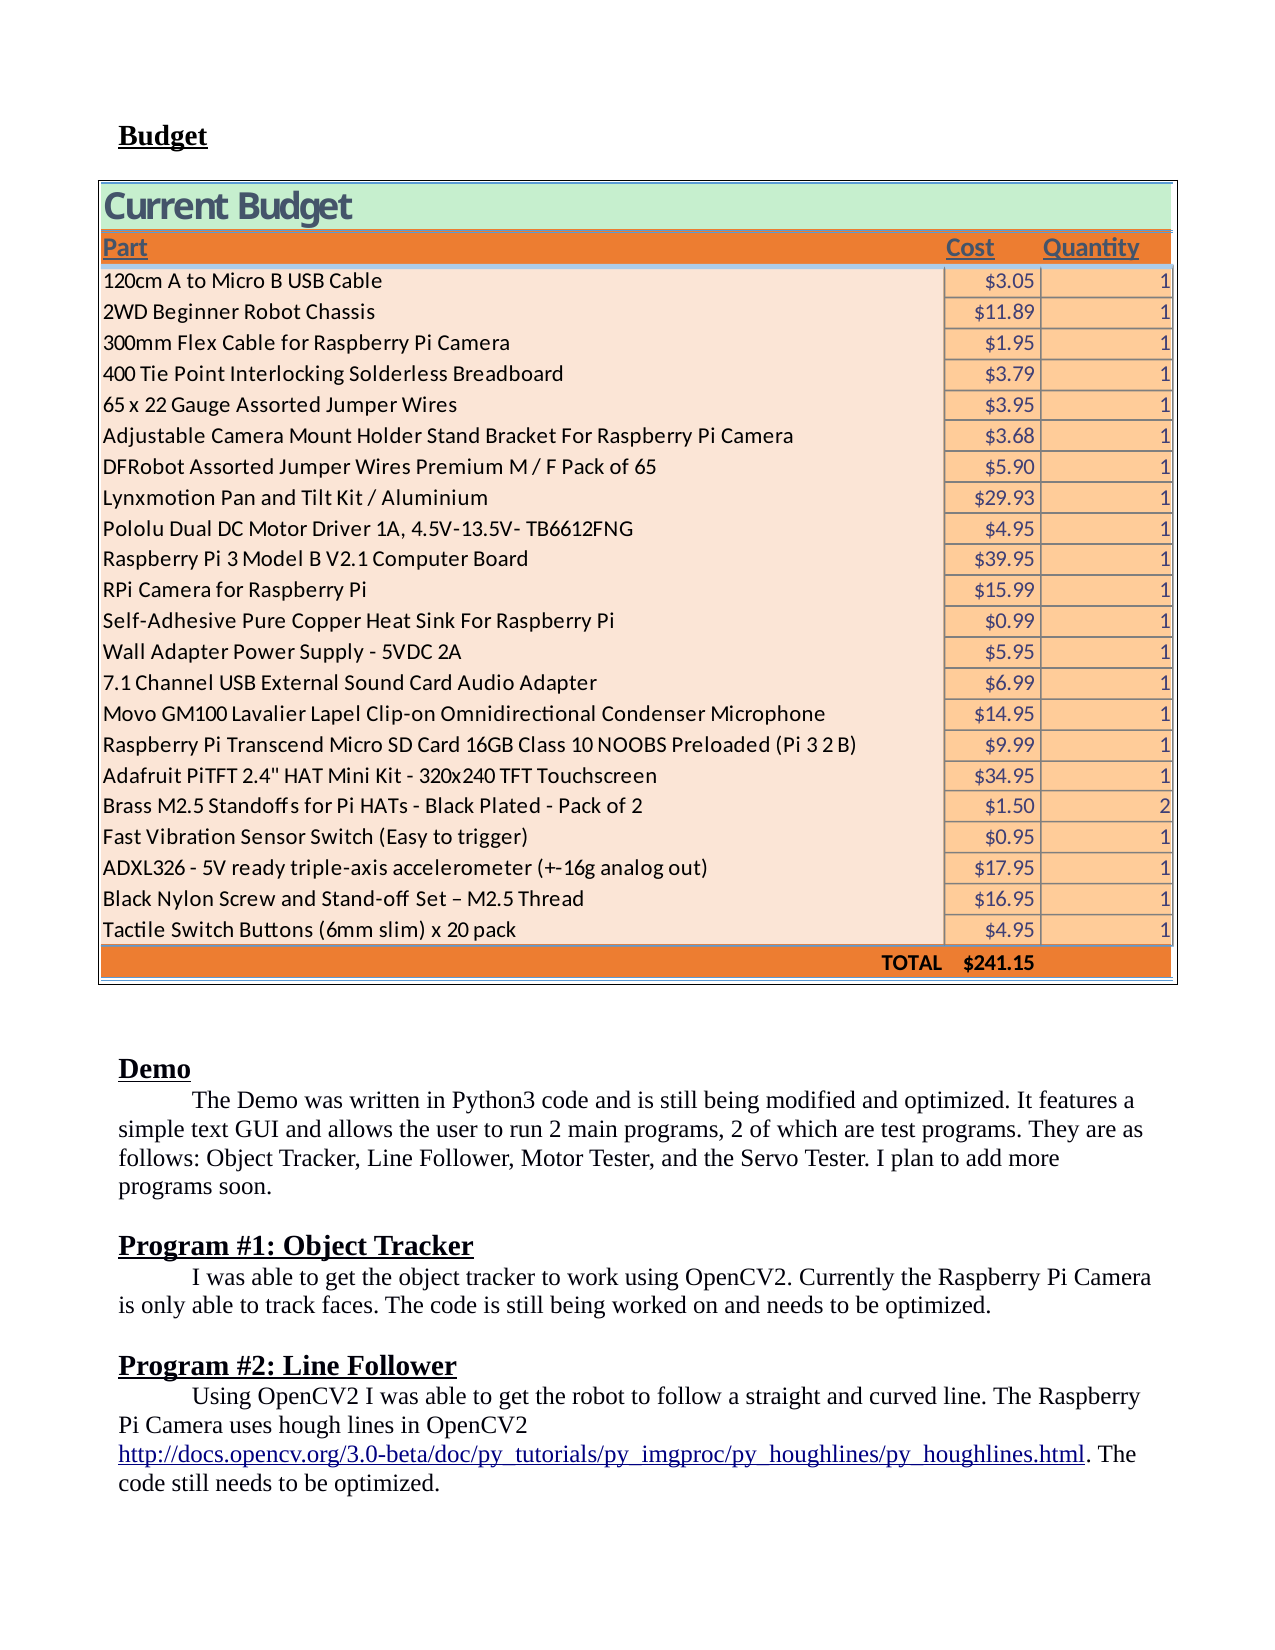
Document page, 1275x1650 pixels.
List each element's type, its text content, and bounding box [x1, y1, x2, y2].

text Using OpenCV2 I was able to get the robot to follow a straight and curved line. The Raspberry Pi Camera uses hough lines in OpenCV2 http://docs.opencv.org/3.0-beta/doc/py_tutorials/py_imgproc/py_houghlines/py_houghlines.html. The code still needs to be optimized. [118, 1381, 1157, 1496]
text The Demo was written in Python3 code and is still being modified and optimized. It features a simple text GUI and allows the user to run 2 main programs, 2 of which are test programs. They are as follows: Object Tracker, Line Follower, Motor Tester, and the Servo Tester. I plan to add more programs soon. [118, 1085, 1157, 1200]
text Program #2: Line Follower [118, 1348, 1157, 1381]
text Program #1: Object Tracker [118, 1228, 1157, 1262]
text I was able to get the object tracker to work using OpenCV2. Currently the Raspberry Pi Camera is only able to track faces. The code is still being worked on and needs to be optimized. [118, 1262, 1157, 1319]
text Demo [118, 1052, 1157, 1085]
text Budget [118, 118, 1157, 152]
